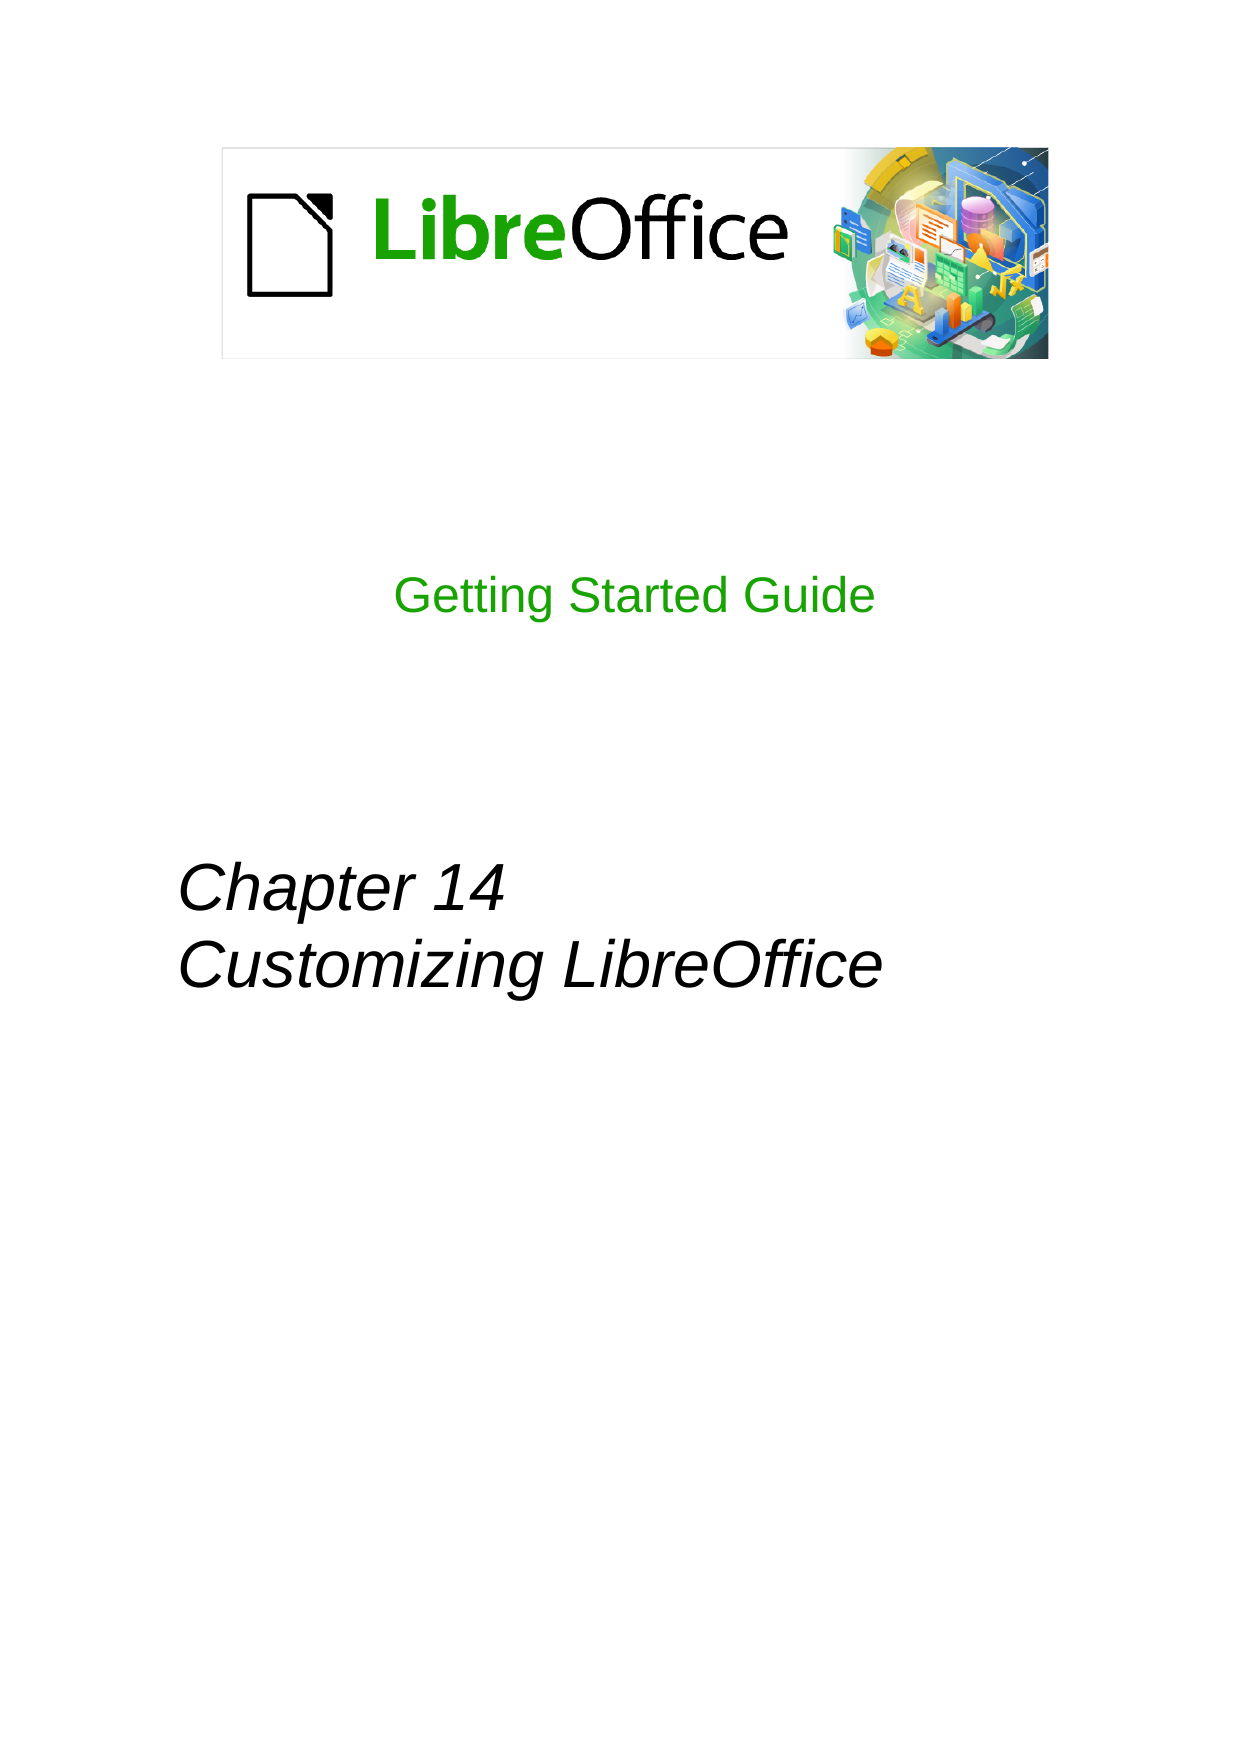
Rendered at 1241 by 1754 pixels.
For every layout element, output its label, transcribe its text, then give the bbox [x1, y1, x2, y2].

text Getting Started Guide [177, 566, 1093, 623]
title Chapter 14 Customizing LibreOffice [177, 848, 1093, 1002]
picture [221, 147, 1049, 359]
